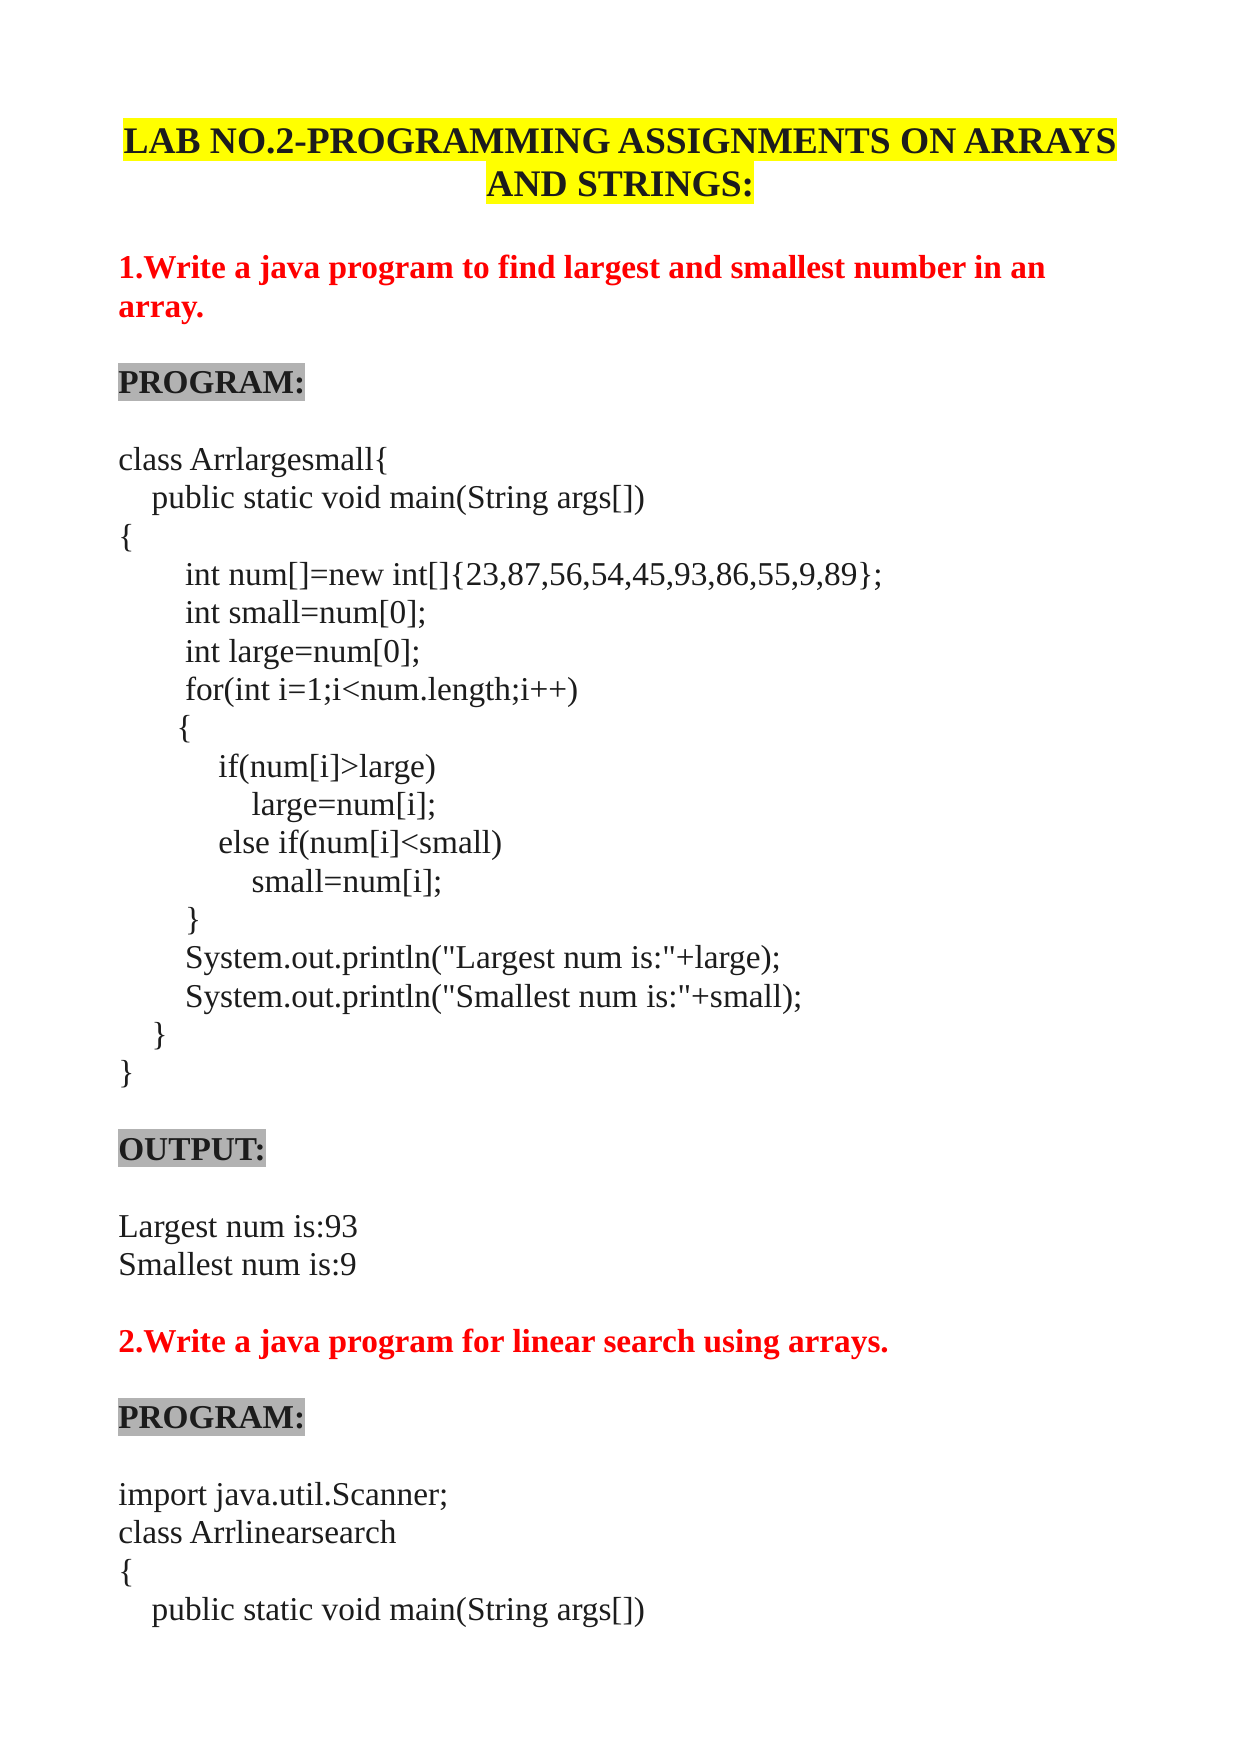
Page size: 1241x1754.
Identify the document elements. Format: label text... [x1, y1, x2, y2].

text int num[]=new int[]{23,87,56,54,45,93,86,55,9,89}; [118, 554, 1122, 592]
text class Arrlinearsearch [118, 1512, 1122, 1551]
text { [118, 1551, 1122, 1589]
text int large=num[0]; [118, 631, 1122, 669]
text PROGRAM: [118, 1397, 1122, 1436]
text public static void main(String args[]) [118, 1589, 1122, 1627]
text { [118, 516, 1122, 554]
text for(int i=1;i<num.length;i++) [118, 669, 1122, 707]
text PROGRAM: [118, 362, 1122, 401]
text OUTPUT: [118, 1129, 1122, 1167]
text } [118, 1014, 1122, 1052]
text System.out.println("Largest num is:"+large); [118, 937, 1122, 976]
text large=num[i]; [118, 784, 1122, 822]
text { [118, 707, 1122, 746]
text else if(num[i]<small) [118, 822, 1122, 861]
text small=num[i]; [118, 861, 1122, 899]
text Smallest num is:9 [118, 1244, 1122, 1282]
text 1.Write a java program to find largest and smallest number in an array. [118, 247, 1122, 324]
text 2.Write a java program for linear search using arrays. [118, 1321, 1122, 1359]
text Largest num is:93 [118, 1206, 1122, 1244]
text class Arrlargesmall{ [118, 439, 1122, 477]
text } [118, 1052, 1122, 1091]
text System.out.println("Smallest num is:"+small); [118, 976, 1122, 1014]
text public static void main(String args[]) [118, 477, 1122, 516]
text if(num[i]>large) [118, 746, 1122, 784]
text } [118, 899, 1122, 937]
text LAB NO.2-PROGRAMMING ASSIGNMENTS ON ARRAYS AND STRINGS: [118, 118, 1122, 204]
text int small=num[0]; [118, 592, 1122, 631]
text import java.util.Scanner; [118, 1474, 1122, 1512]
